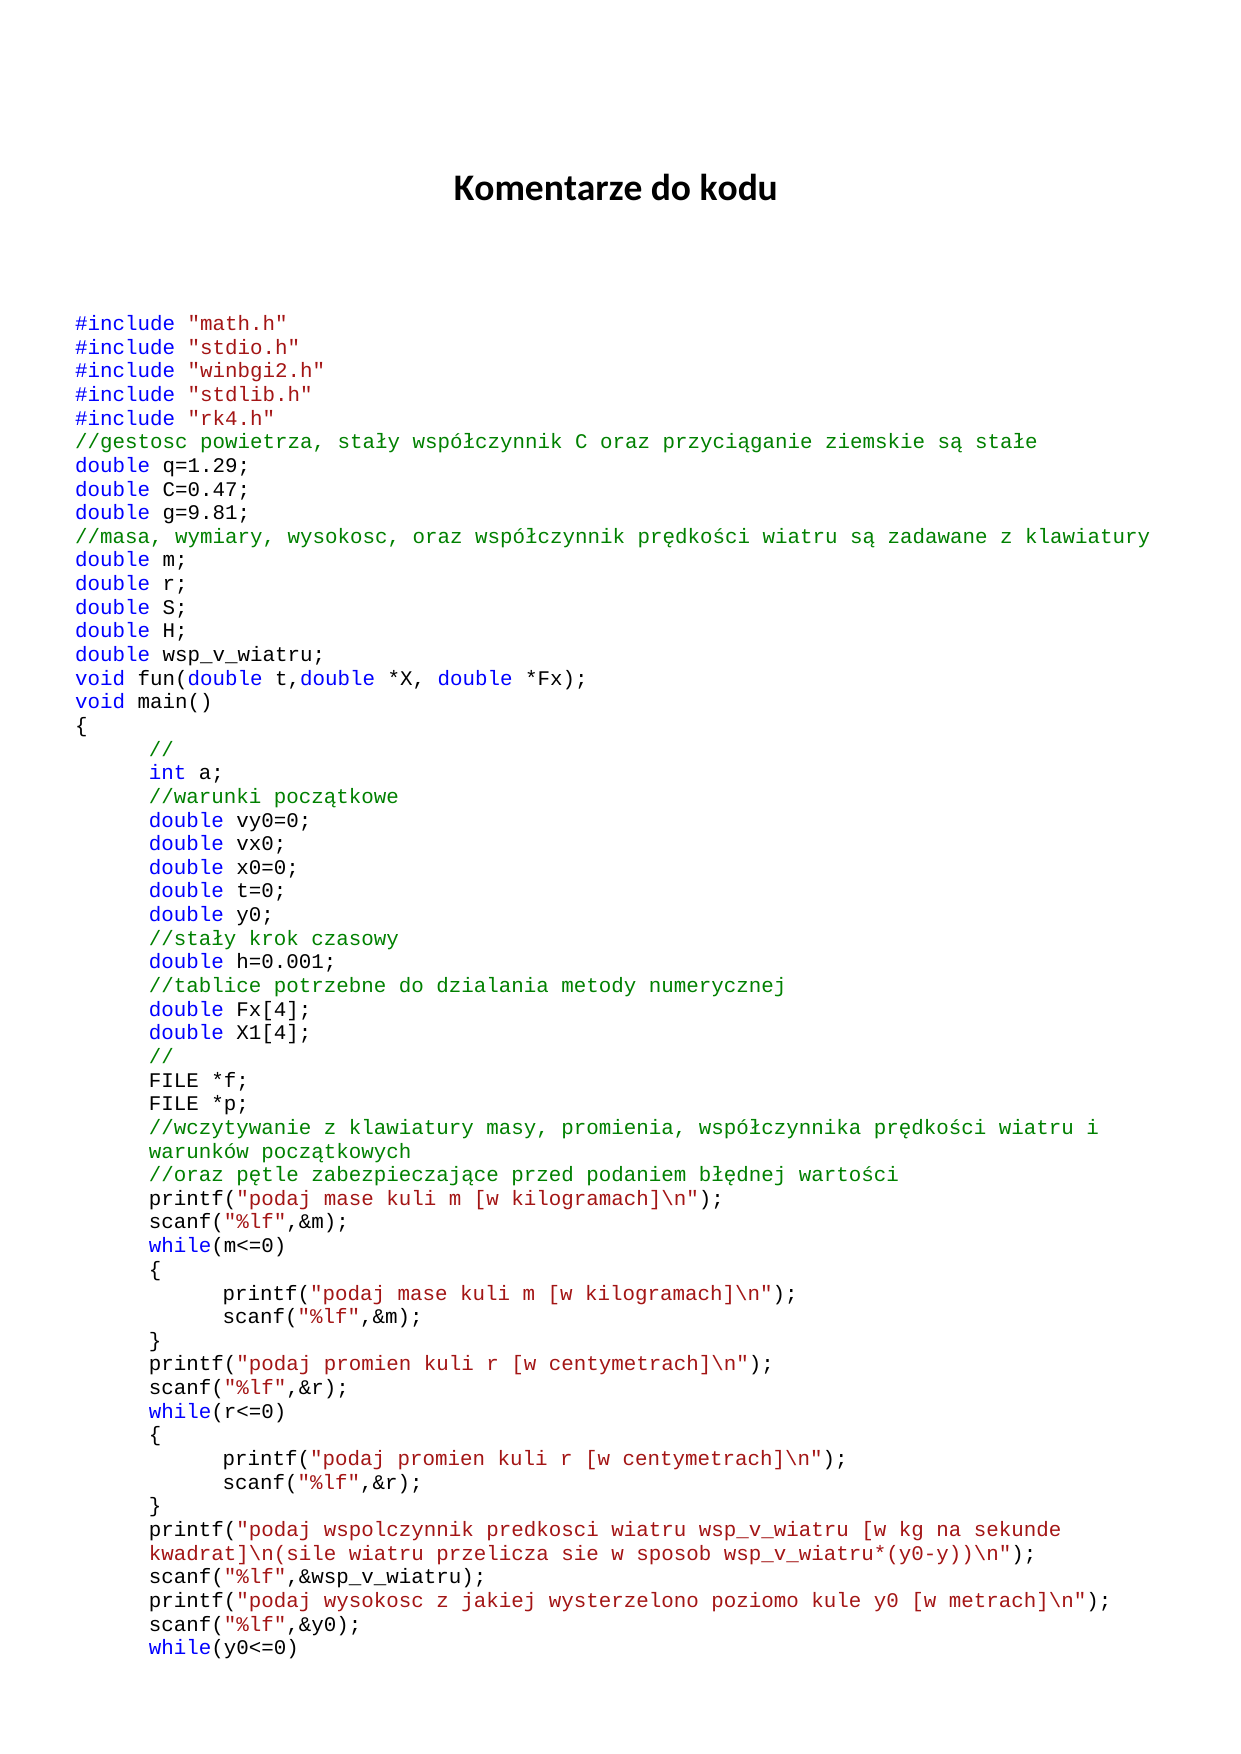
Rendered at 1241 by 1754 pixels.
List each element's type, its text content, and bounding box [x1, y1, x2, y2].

text printf("podaj mase kuli m [w kilogramach]\n"); [75, 1282, 1165, 1306]
text scanf("%lf",&r); [75, 1472, 1165, 1495]
text double X1[4]; [75, 1022, 1165, 1046]
text //wczytywanie z klawiatury masy, promienia, współczynnika prędkości wiatru i warunków początkowych [149, 1117, 1165, 1164]
text double q=1.29; [75, 455, 1165, 478]
text scanf("%lf",&y0); [75, 1613, 1165, 1637]
text FILE *p; [75, 1093, 1165, 1117]
text scanf("%lf",&wsp_v_wiatru); [75, 1566, 1165, 1590]
text void fun(double t,double *X, double *Fx); [75, 668, 1165, 691]
text printf("podaj mase kuli m [w kilogramach]\n"); [75, 1188, 1165, 1212]
text //gestosc powietrza, stały współczynnik C oraz przyciąganie ziemskie są stałe [75, 431, 1165, 455]
text Komentarze do kodu [75, 164, 1165, 210]
text double vx0; [75, 833, 1165, 857]
text double r; [75, 573, 1165, 597]
text #include "math.h" [75, 313, 1165, 337]
text // [75, 1046, 1165, 1070]
text double wsp_v_wiatru; [75, 644, 1165, 668]
text } [75, 1495, 1165, 1519]
text double H; [75, 620, 1165, 644]
text // [75, 739, 1165, 762]
text double t=0; [75, 881, 1165, 904]
text double x0=0; [75, 857, 1165, 881]
text printf("podaj wspolczynnik predkosci wiatru wsp_v_wiatru [w kg na sekunde kwadrat]\n(sile wiatru przelicza sie w sposob wsp_v_wiatru*(y0-y))\n"); [149, 1519, 1165, 1566]
text double vy0=0; [75, 809, 1165, 833]
text int a; [75, 762, 1165, 786]
text void main() [75, 691, 1165, 715]
text double C=0.47; [75, 478, 1165, 502]
text #include "stdlib.h" [75, 384, 1165, 408]
text scanf("%lf",&m); [75, 1212, 1165, 1235]
text double y0; [75, 904, 1165, 928]
text { [75, 1424, 1165, 1448]
text printf("podaj wysokosc z jakiej wysterzelono poziomo kule y0 [w metrach]\n"); [75, 1590, 1165, 1613]
text while(y0<=0) [75, 1637, 1165, 1661]
text scanf("%lf",&m); [75, 1306, 1165, 1330]
text { [75, 715, 1165, 739]
text #include "winbgi2.h" [75, 360, 1165, 384]
text //tablice potrzebne do dzialania metody numerycznej [75, 975, 1165, 999]
text FILE *f; [75, 1070, 1165, 1093]
text } [75, 1330, 1165, 1353]
text //masa, wymiary, wysokosc, oraz współczynnik prędkości wiatru są zadawane z klawiatury [75, 526, 1165, 549]
text #include "rk4.h" [75, 408, 1165, 431]
text { [75, 1259, 1165, 1282]
text double h=0.001; [75, 951, 1165, 975]
text while(m<=0) [75, 1235, 1165, 1259]
text scanf("%lf",&r); [75, 1377, 1165, 1401]
text //stały krok czasowy [75, 928, 1165, 951]
text #include "stdio.h" [75, 337, 1165, 360]
text double Fx[4]; [75, 999, 1165, 1022]
text //warunki początkowe [75, 786, 1165, 809]
text double S; [75, 597, 1165, 620]
text printf("podaj promien kuli r [w centymetrach]\n"); [75, 1353, 1165, 1377]
text double m; [75, 549, 1165, 573]
text //oraz pętle zabezpieczające przed podaniem błędnej wartości [75, 1164, 1165, 1188]
text printf("podaj promien kuli r [w centymetrach]\n"); [75, 1448, 1165, 1472]
text double g=9.81; [75, 502, 1165, 526]
text while(r<=0) [75, 1401, 1165, 1424]
